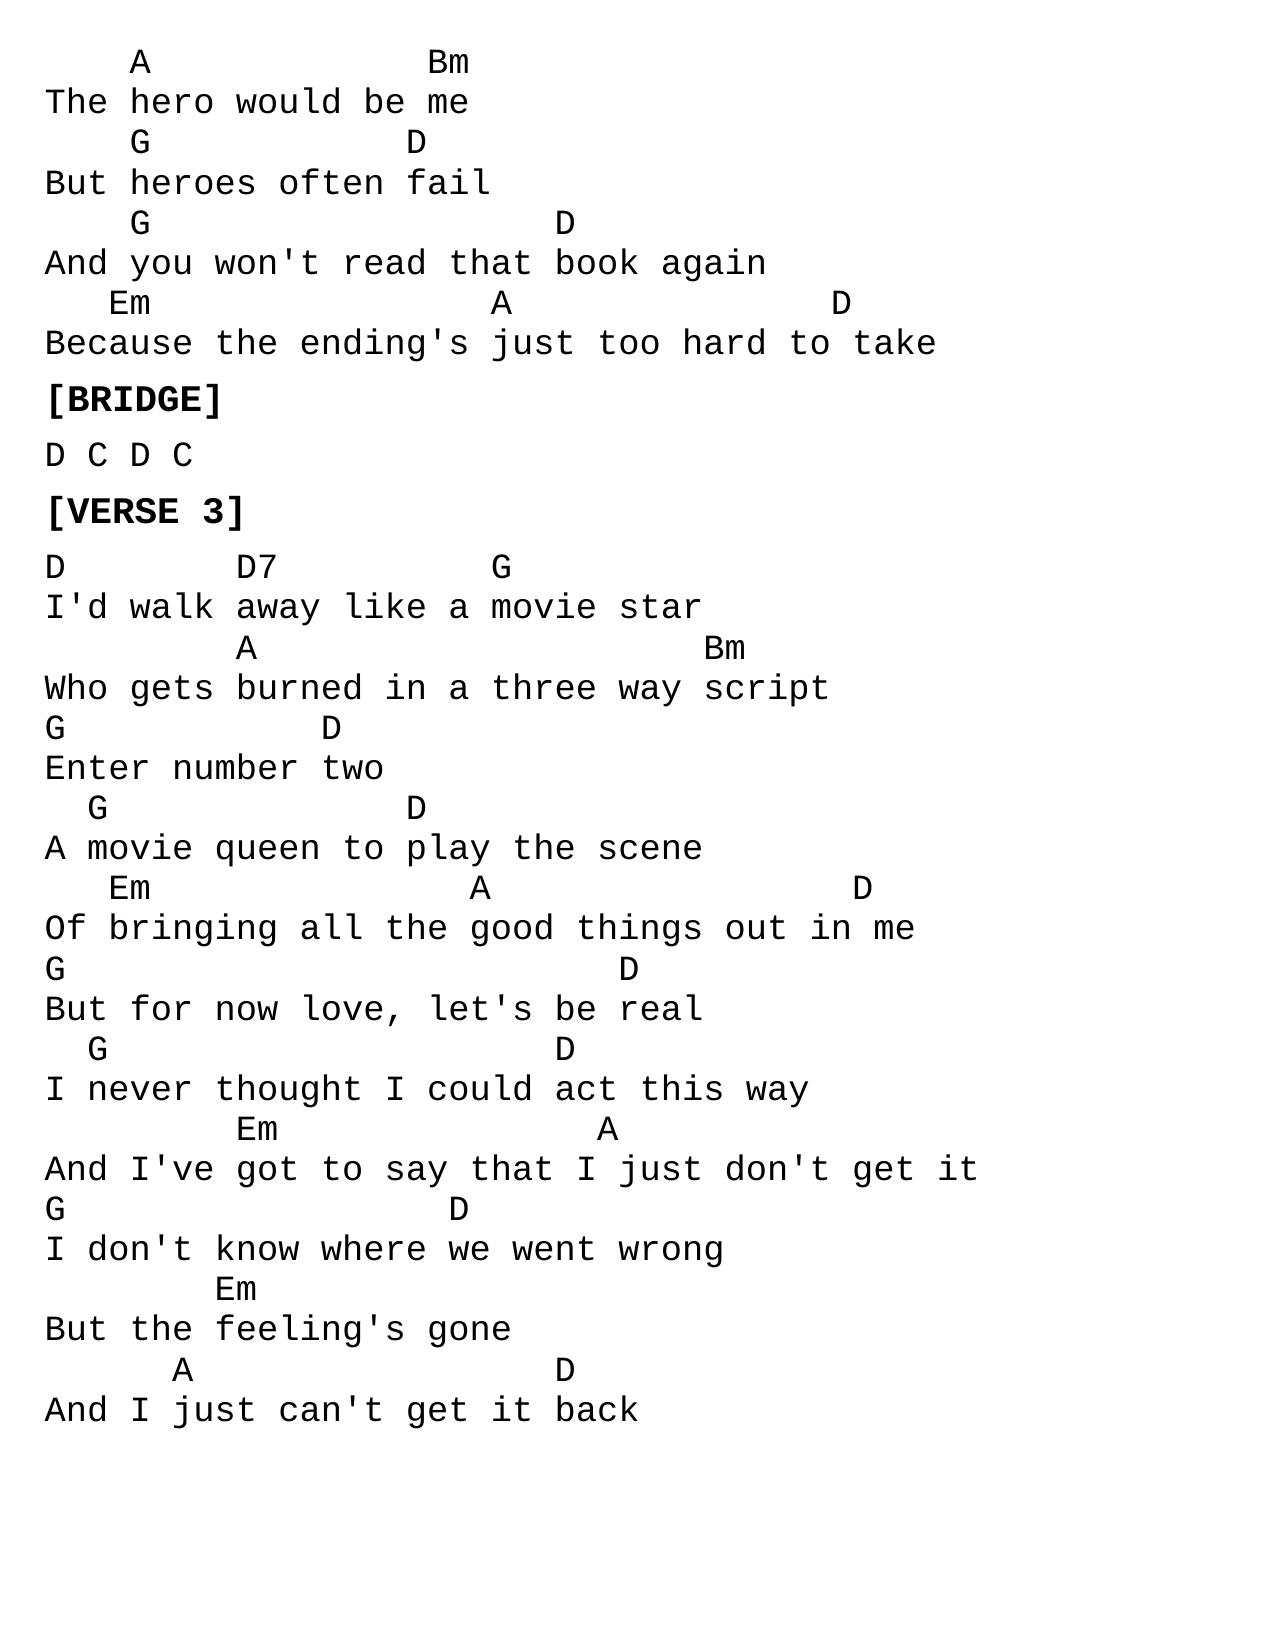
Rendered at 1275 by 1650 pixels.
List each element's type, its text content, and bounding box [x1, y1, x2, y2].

text Em A D [44, 285, 1098, 325]
text G D [44, 1031, 1098, 1071]
text A D [44, 1351, 1098, 1392]
text Because the ending's just too hard to take [44, 325, 1098, 365]
text G D [44, 790, 1098, 830]
text A movie queen to play the scene [44, 830, 1098, 870]
text And I've got to say that I just don't get it [44, 1151, 1098, 1191]
text Em A [44, 1111, 1098, 1151]
text The hero would be me [44, 84, 1098, 124]
text I never thought I could act this way [44, 1071, 1098, 1111]
text Em [44, 1271, 1098, 1311]
text G D [44, 1191, 1098, 1231]
text Who gets burned in a three way script [44, 670, 1098, 710]
text D C D C [44, 437, 1098, 477]
text G D [44, 950, 1098, 991]
text Em A D [44, 870, 1098, 910]
text G D [44, 710, 1098, 750]
text D D7 G [44, 549, 1098, 589]
text A Bm [44, 629, 1098, 670]
text G D [44, 205, 1098, 245]
subtitle [VERSE 3] [44, 492, 1098, 534]
text I'd walk away like a movie star [44, 589, 1098, 629]
text Enter number two [44, 750, 1098, 790]
text I don't know where we went wrong [44, 1231, 1098, 1271]
text But the feeling's gone [44, 1311, 1098, 1351]
text A Bm [44, 44, 1098, 84]
text And you won't read that book again [44, 245, 1098, 285]
text G D [44, 124, 1098, 164]
text But heroes often fail [44, 164, 1098, 205]
text And I just can't get it back [44, 1392, 1098, 1432]
text But for now love, let's be real [44, 991, 1098, 1031]
text Of bringing all the good things out in me [44, 910, 1098, 950]
subtitle [BRIDGE] [44, 380, 1098, 422]
